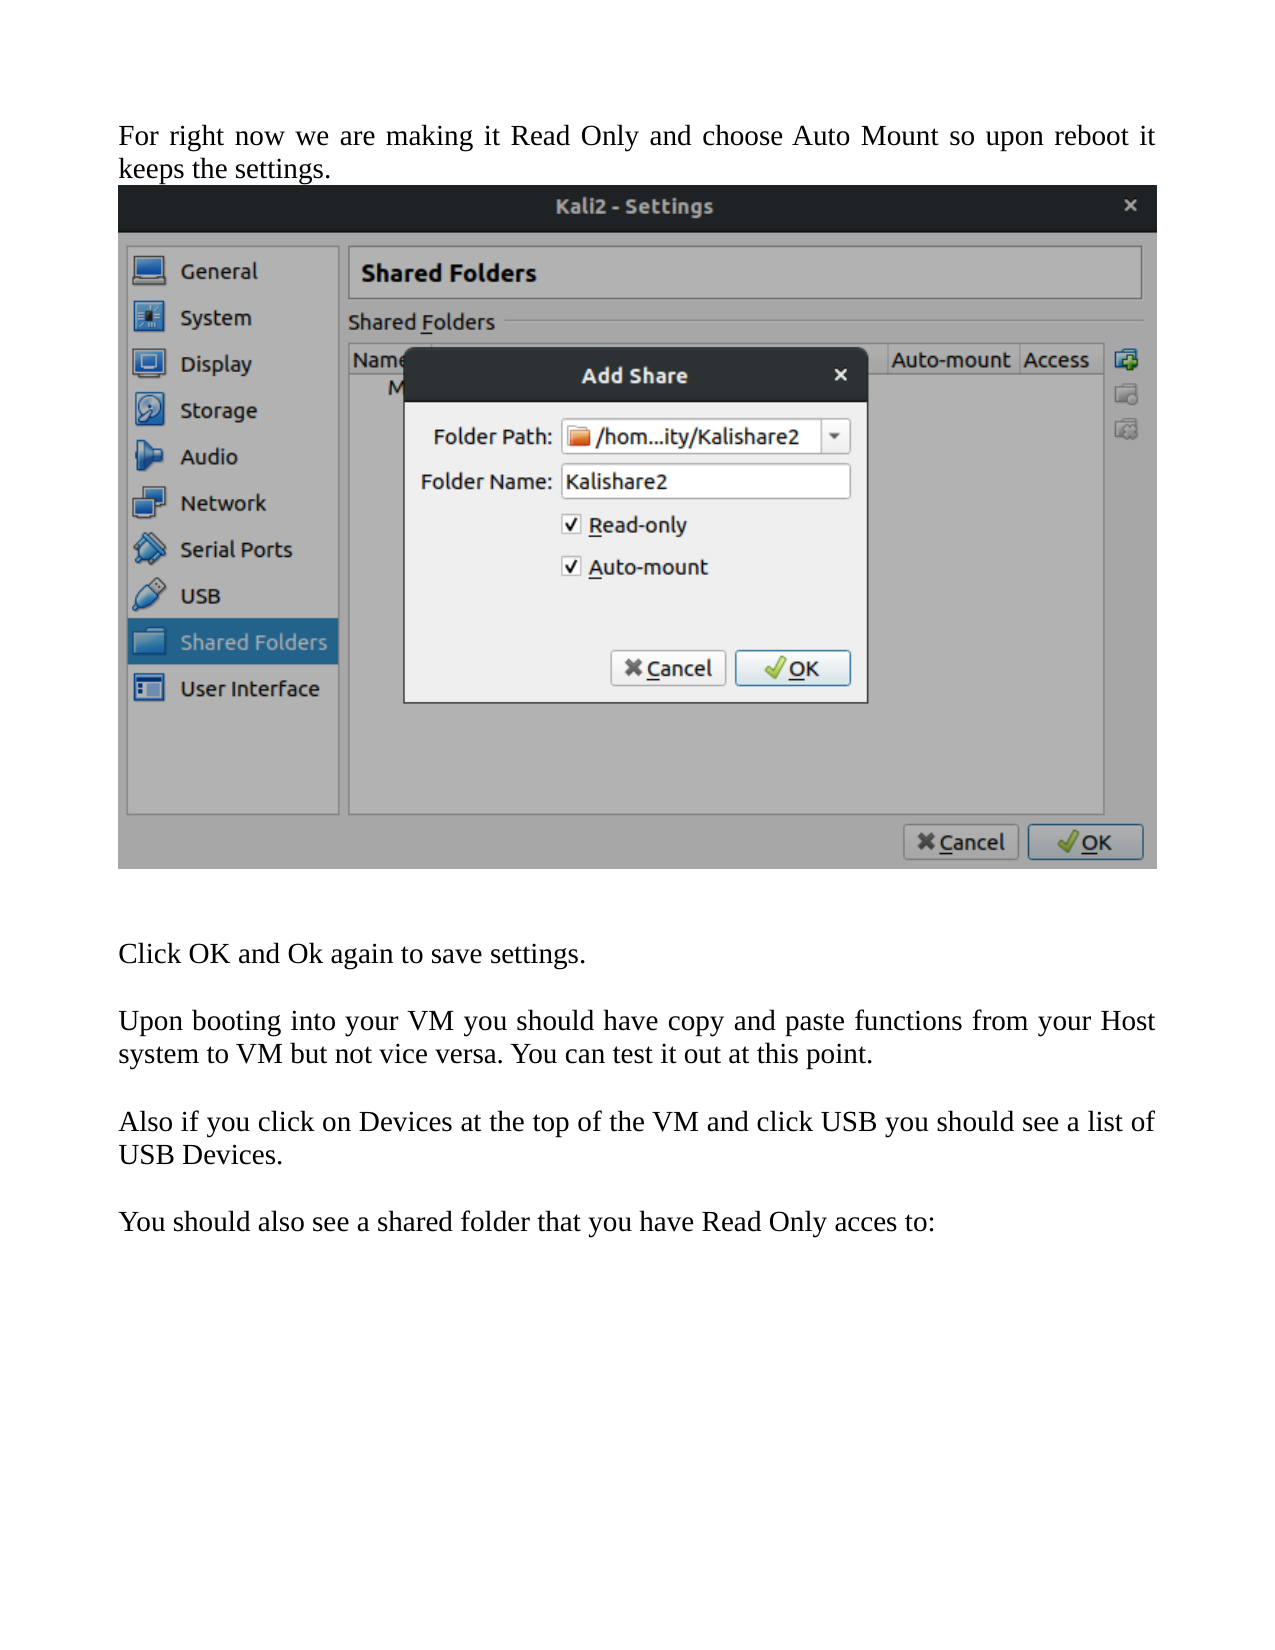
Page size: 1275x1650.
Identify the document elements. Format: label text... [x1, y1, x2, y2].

text Click OK and Ok again to save settings. [118, 936, 1157, 969]
text Also if you click on Devices at the top of the VM and click USB you should see a list of USB Devices. [118, 1104, 1157, 1171]
picture [118, 185, 1157, 869]
text For right now we are making it Read Only and choose Auto Mount so upon reboot it keeps the settings. [118, 118, 1157, 185]
text Upon booting into your VM you should have copy and paste functions from your Host system to VM but not vice versa. You can test it out at this point. [118, 1003, 1157, 1070]
text You should also see a shared folder that you have Read Only acces to: [118, 1204, 1157, 1238]
